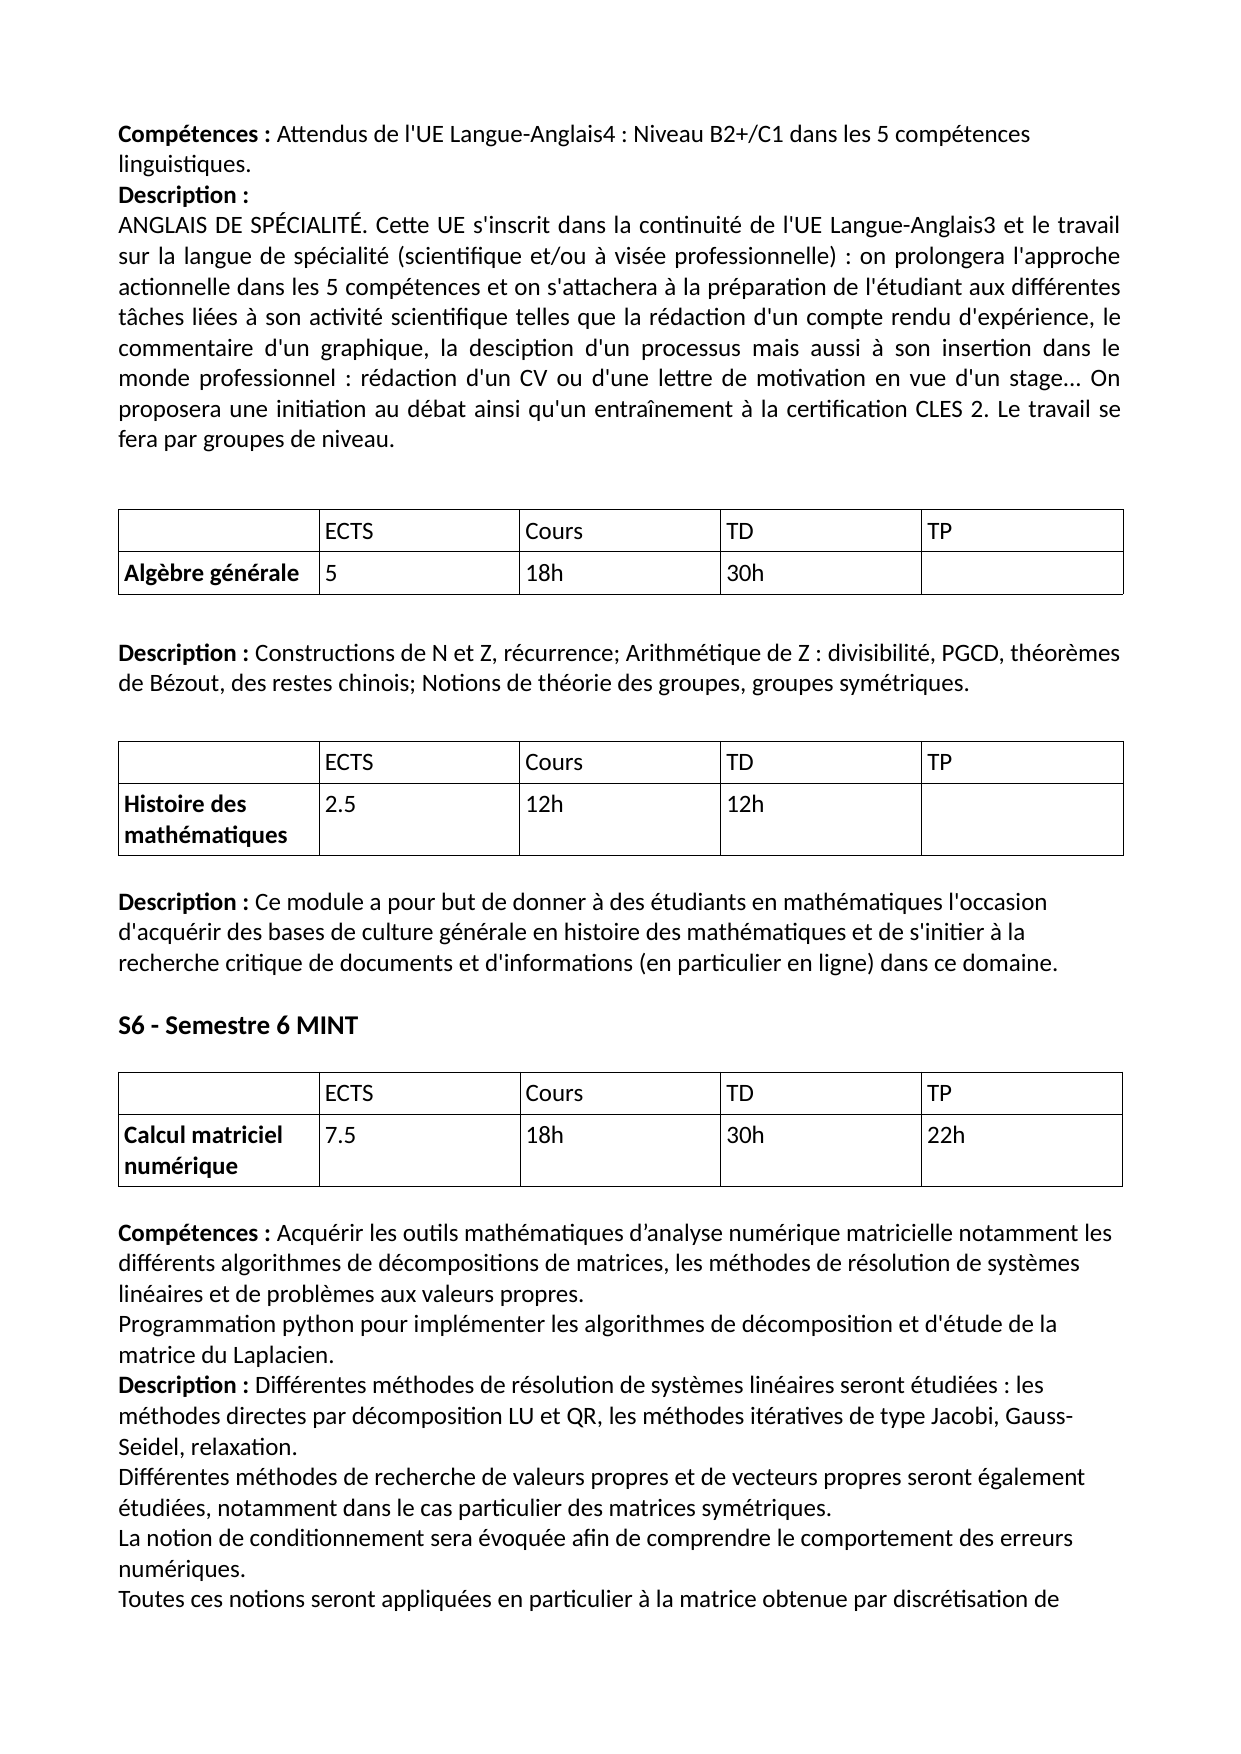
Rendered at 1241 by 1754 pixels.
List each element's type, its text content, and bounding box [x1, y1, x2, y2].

table_header [119, 1073, 319, 1114]
text S6 - Semestre 6 MINT [118, 1008, 1122, 1041]
table_header TD [721, 510, 921, 551]
table_header TD [721, 1073, 921, 1114]
table_cell 30h [721, 552, 921, 593]
table_header ECTS [320, 510, 519, 551]
table_header Cours [520, 742, 720, 783]
table_cell 18h [521, 1115, 720, 1186]
table_header ECTS [320, 742, 519, 783]
text ANGLAIS DE SPÉCIALITÉ. Cette UE s'inscrit dans la continuité de l'UE Langue-Anglais3 et le travail sur la langue de spécialité (scientifique et/ou à visée professionnelle) : on prolongera l'approche actionnelle dans les 5 compétences et on s'attachera à la préparation de l'étudiant aux différentes tâches liées à son activité scientifique telles que la rédaction d'un compte rendu d'expérience, le commentaire d'un graphique, la desciption d'un processus mais aussi à son insertion dans le monde professionnel : rédaction d'un CV ou d'une lettre de motivation en vue d'un stage... On proposera une initiation au débat ainsi qu'un entraînement à la certification CLES 2. Le travail se fera par groupes de niveau. [118, 210, 1122, 454]
text Compétences : Acquérir les outils mathématiques d’analyse numérique matricielle notamment les différents algorithmes de décompositions de matrices, les méthodes de résolution de systèmes linéaires et de problèmes aux valeurs propres. Programmation python pour implémenter les algorithmes de décomposition et d'étude de la matrice du Laplacien. Description : Différentes méthodes de résolution de systèmes linéaires seront étudiées : les méthodes directes par décomposition LU et QR, les méthodes itératives de type Jacobi, Gauss-Seidel, relaxation. Différentes méthodes de recherche de valeurs propres et de vecteurs propres seront également étudiées, notamment dans le cas particulier des matrices symétriques. La notion de conditionnement sera évoquée afin de comprendre le comportement des erreurs numériques. Toutes ces notions seront appliquées en particulier à la matrice obtenue par discrétisation de [118, 1217, 1122, 1614]
table_cell [922, 784, 1123, 855]
table_header TP [922, 1073, 1122, 1114]
table_cell Calcul matriciel numérique [119, 1115, 319, 1186]
table_header ECTS [320, 1073, 520, 1114]
table_header TP [922, 510, 1123, 551]
table_cell 12h [520, 784, 720, 855]
table_cell 30h [721, 1115, 921, 1186]
table_header TP [922, 742, 1123, 783]
table_cell 7,5 [320, 1115, 520, 1186]
table_cell 2,5 [320, 784, 519, 855]
table_cell Histoire des mathématiques [119, 784, 319, 855]
table_cell 5 [320, 552, 519, 593]
table_header [119, 742, 319, 783]
table_cell 18h [520, 552, 720, 593]
table_cell Algèbre générale [119, 552, 319, 593]
table_header [119, 510, 319, 551]
text Description : Constructions de N et Z, récurrence; Arithmétique de Z : divisibilité, PGCD, théorèmes de Bézout, des restes chinois; Notions de théorie des groupes, groupes symétriques. [118, 637, 1122, 728]
table_header Cours [521, 1073, 720, 1114]
table_header TD [721, 742, 921, 783]
table_cell 12h [721, 784, 921, 855]
table_cell [922, 552, 1123, 593]
table_cell 22h [922, 1115, 1122, 1186]
table_header Cours [520, 510, 720, 551]
text Compétences : Attendus de l'UE Langue-Anglais4 : Niveau B2+/C1 dans les 5 compétences linguistiques. Description : [118, 118, 1122, 210]
text Description : Ce module a pour but de donner à des étudiants en mathématiques l'occasion d'acquérir des bases de culture générale en histoire des mathématiques et de s'initier à la recherche critique de documents et d'informations (en particulier en ligne) dans ce domaine. [118, 886, 1122, 978]
